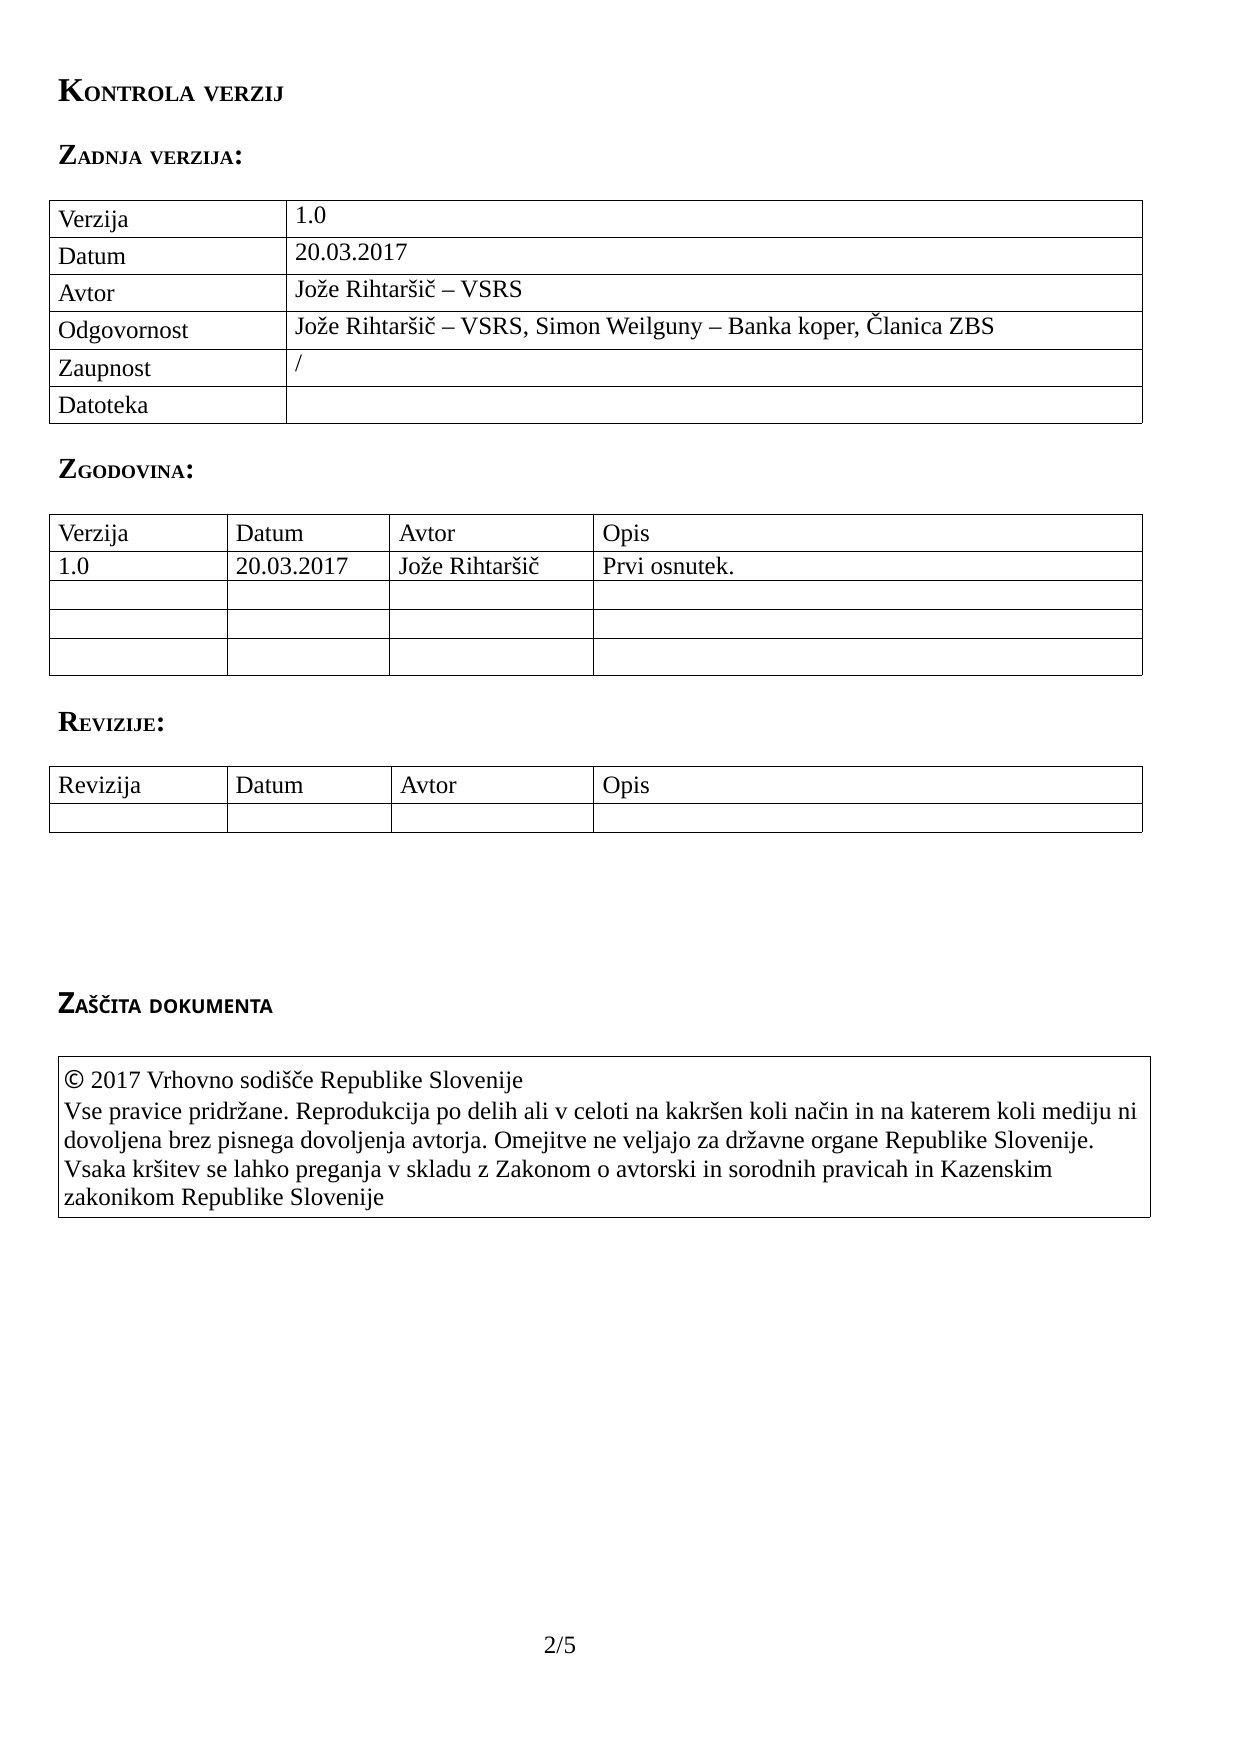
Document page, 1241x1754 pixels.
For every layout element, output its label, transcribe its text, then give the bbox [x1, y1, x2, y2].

table_cell Jože Rihtaršič [390, 552, 593, 580]
table_cell 20.03.2017 [228, 552, 389, 580]
table_cell [228, 581, 389, 609]
table_cell [50, 581, 227, 609]
table_cell Zaupnost [50, 350, 286, 386]
text Zadnja verzija: [58, 137, 1177, 171]
table_cell [390, 610, 593, 638]
table_header Verzija [50, 201, 286, 237]
table_cell [50, 804, 227, 832]
table_header 1.0 [287, 201, 1142, 237]
table_header Opis [594, 515, 1142, 551]
table_cell [228, 610, 389, 638]
table_header Verzija [50, 515, 227, 551]
table_header Datum [228, 767, 391, 803]
table_header Avtor [392, 767, 593, 803]
table_cell 20.03.2017 [287, 238, 1142, 274]
table_header Avtor [390, 515, 593, 551]
table_cell [287, 387, 1142, 423]
text Revizije: [58, 704, 1177, 737]
table_cell Prvi osnutek. [594, 552, 1142, 580]
text Zaščita dokumenta [58, 982, 1177, 1022]
table_cell [390, 639, 593, 675]
table_cell Jože Rihtaršič – VSRS, Simon Weilguny – Banka koper, Članica ZBS [287, 312, 1142, 348]
table_cell Datoteka [50, 387, 286, 423]
table_cell [228, 804, 391, 832]
table_header Opis [594, 767, 1142, 803]
table_cell Datum [50, 238, 286, 274]
table_cell Odgovornost [50, 312, 286, 348]
table_cell Jože Rihtaršič – VSRS [287, 275, 1142, 311]
table_cell [228, 639, 389, 675]
table_cell [594, 581, 1142, 609]
table_cell [50, 610, 227, 638]
table_cell [392, 804, 593, 832]
table_cell 1.0 [50, 552, 227, 580]
table_cell [390, 581, 593, 609]
text Kontrola verzij [58, 70, 1177, 109]
table_header Datum [228, 515, 389, 551]
table_cell [594, 610, 1142, 638]
table_cell [594, 804, 1142, 832]
text Zgodovina: [58, 452, 1177, 485]
table_header Revizija [50, 767, 227, 803]
table_cell [50, 639, 227, 675]
table_cell [594, 639, 1142, 675]
table_header © 2017 Vrhovno sodišče Republike Slovenije Vse pravice pridržane. Reprodukcija po delih ali v celoti na kakršen koli način in na katerem koli mediju ni dovoljena brez pisnega dovoljenja avtorja. Omejitve ne veljajo za državne organe Republike Slovenije. Vsaka kršitev se lahko preganja v skladu z Zakonom o avtorski in sorodnih pravicah in Kazenskim zakonikom Republike Slovenije [59, 1057, 1150, 1217]
table_cell / [287, 350, 1142, 386]
table_cell Avtor [50, 275, 286, 311]
